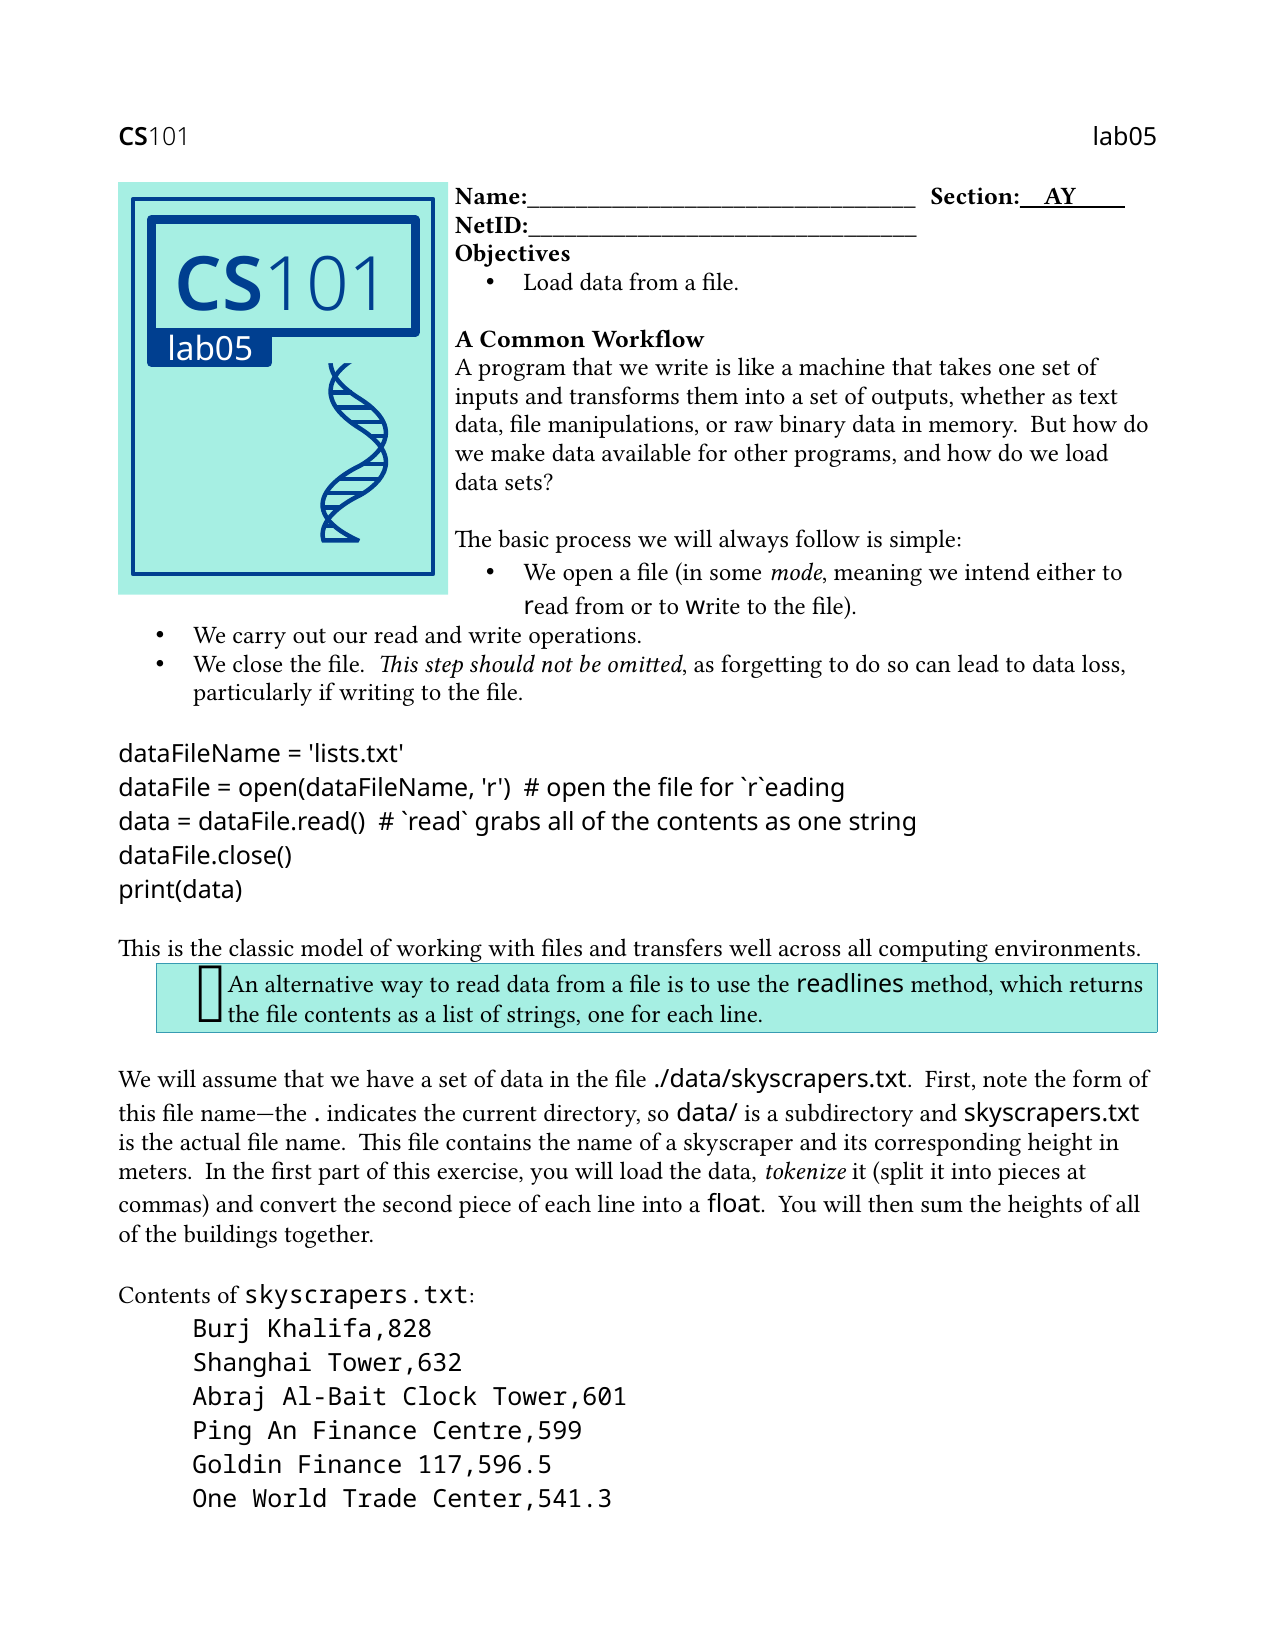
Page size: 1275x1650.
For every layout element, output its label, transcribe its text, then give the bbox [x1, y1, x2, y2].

text dataFileName = 'lists.txt' [118, 736, 1157, 769]
text data sets? [449, 468, 1157, 496]
list We carry out our read and write operations. [156, 621, 1157, 650]
text inputs and transforms them into a set of outputs, whether as text [449, 382, 1157, 411]
text Goldin Finance 117,596.5 [192, 1447, 1157, 1481]
text Objectives [449, 239, 1157, 268]
list An alternative way to read data from a file is to use the readlines method, which returns the file contents as a list of strings, one for each line. [157, 964, 1157, 1032]
list We close the file. This step should not be omitted, as forgetting to do so can lead to data loss, particularly if writing to the file. [156, 650, 1157, 707]
text NetID:________________________________ [449, 211, 1157, 239]
text Abraj Al-Bait Clock Tower,601 [192, 1379, 1157, 1413]
list We open a file (in some mode, meaning we intend either to read from or to write to the file). [156, 553, 1157, 621]
text data, file manipulations, or raw binary data in memory. But how do [449, 411, 1157, 439]
text Burj Khalifa,828 [192, 1311, 1157, 1345]
text dataFile = open(dataFileName, 'r') # open the file for `r`eading [118, 769, 1157, 804]
text Contents of skyscrapers.txt: [118, 1277, 1157, 1311]
text The basic process we will always follow is simple: [449, 525, 1157, 553]
text data = dataFile.read() # `read` grabs all of the contents as one string [118, 804, 1157, 838]
text One World Trade Center,541.3 [192, 1481, 1157, 1515]
text Ping An Finance Centre,599 [192, 1413, 1157, 1447]
text dataFile.close() [118, 838, 1157, 872]
list Load data from a file. [449, 268, 1157, 296]
text A program that we write is like a machine that takes one set of [449, 353, 1157, 382]
text We will assume that we have a set of data in the file ./data/skyscrapers.txt. First, note the form of this file name—the . indicates the current directory, so data/ is a subdirectory and skyscrapers.txt is the actual file name. This file contains the name of a skyscraper and its corresponding height in meters. In the first part of this exercise, you will load the data, tokenize it (split it into pieces at commas) and convert the second piece of each line into a float. You will then sum the heights of all of the buildings together. [118, 1060, 1157, 1248]
text Name:________________________________ Section:__AY____ [449, 182, 1157, 211]
text Shanghai Tower,632 [192, 1345, 1157, 1379]
text This is the classic model of working with files and transfers well across all computing environments. [118, 934, 1157, 963]
text we make data available for other programs, and how do we load [449, 439, 1157, 468]
text print(data) [118, 872, 1157, 906]
text A Common Workflow [449, 325, 1157, 353]
